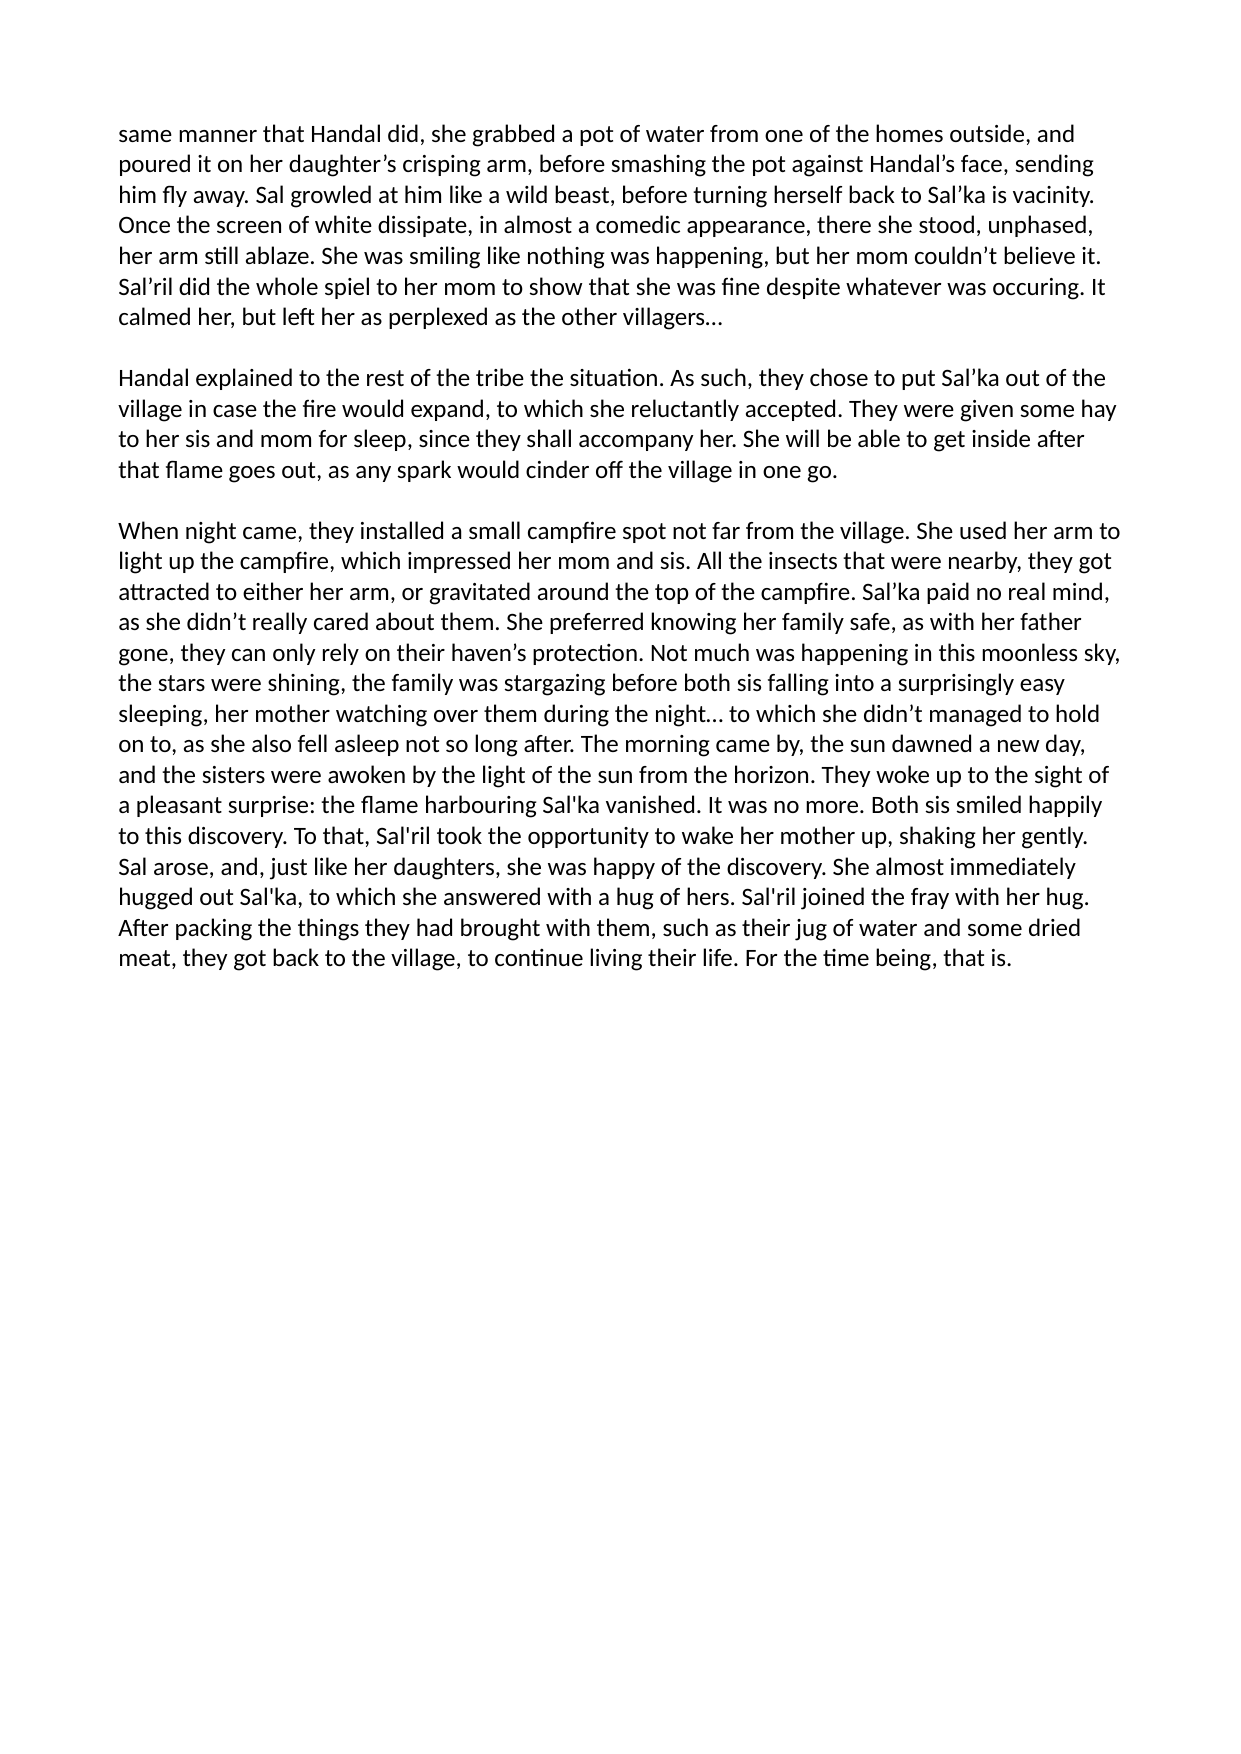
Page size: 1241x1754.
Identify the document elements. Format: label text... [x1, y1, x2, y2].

text Sal’ril did the whole spiel to her mom to show that she was fine despite whatever was occuring. It calmed her, but left her as perplexed as the other villagers… Handal explained to the rest of the tribe the situation. As such, they chose to put Sal’ka out of the village in case the fire would expand, to which she reluctantly accepted. They were given some hay to her sis and mom for sleep, since they shall accompany her. She will be able to get inside after that flame goes out, as any spark would cinder off the village in one go. When night came, they installed a small campfire spot not far from the village. She used her arm to light up the campfire, which impressed her mom and sis. All the insects that were nearby, they got attracted to either her arm, or gravitated around the top of the campfire. Sal’ka paid no real mind, as she didn’t really cared about them. She preferred knowing her family safe, as with her father gone, they can only rely on their haven’s protection. Not much was happening in this moonless sky, the stars were shining, the family was stargazing before both sis falling into a surprisingly easy sleeping, her mother watching over them during the night… to which she didn’t managed to hold on to, as she also fell asleep not so long after. The morning came by, the sun dawned a new day, and the sisters were awoken by the light of the sun from the horizon. They woke up to the sight of a pleasant surprise: the flame harbouring Sal'ka vanished. It was no more. Both sis smiled happily to this discovery. To that, Sal'ril took the opportunity to wake her mother up, shaking her gently. Sal arose, and, just like her daughters, she was happy of the discovery. She almost immediately hugged out Sal'ka, to which she answered with a hug of hers. Sal'ril joined the fray with her hug. After packing the things they had brought with them, such as their jug of water and some dried meat, they got back to the village, to continue living their life. For the time being, that is. [118, 271, 1122, 973]
text same manner that Handal did, she grabbed a pot of water from one of the homes outside, and poured it on her daughter’s crisping arm, before smashing the pot against Handal’s face, sending him fly away. Sal growled at him like a wild beast, before turning herself back to Sal’ka is vacinity. Once the screen of white dissipate, in almost a comedic appearance, there she stood, unphased, her arm still ablaze. She was smiling like nothing was happening, but her mom couldn’t believe it. [118, 118, 1122, 271]
